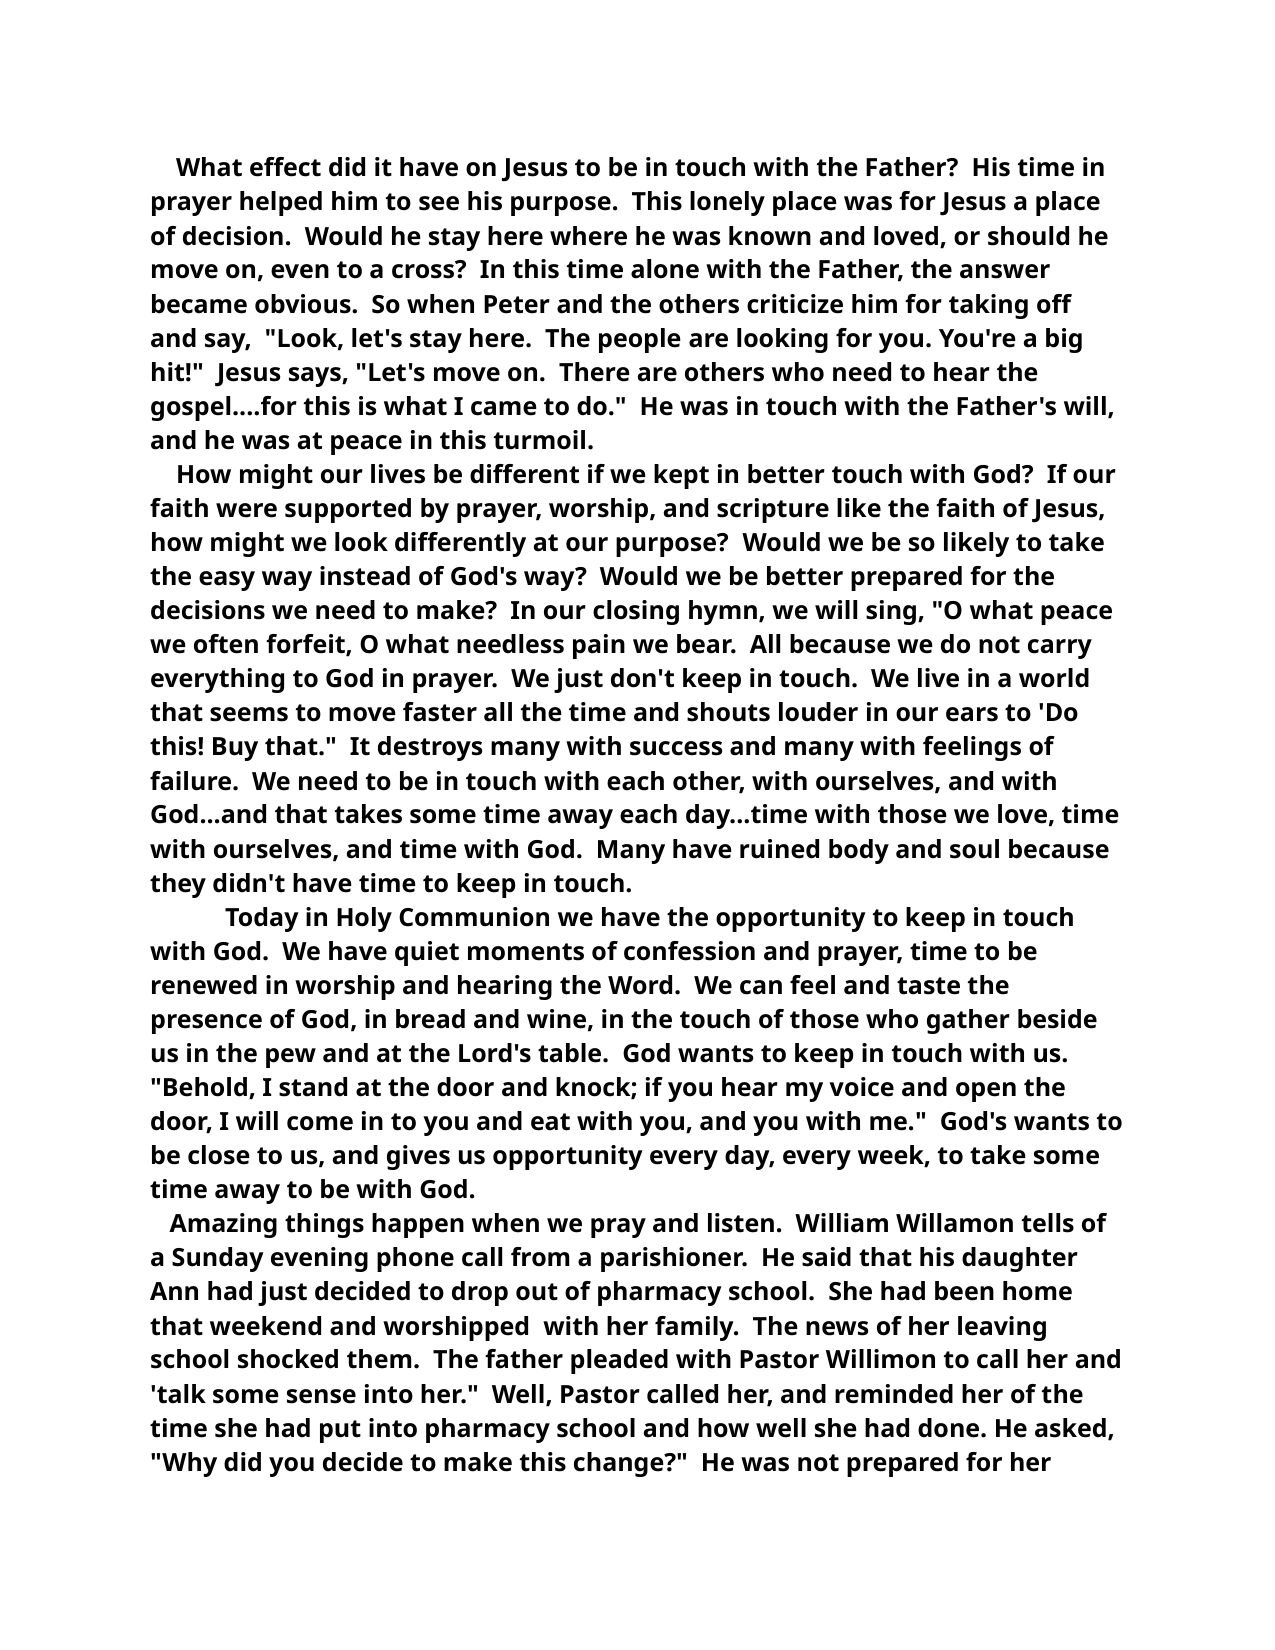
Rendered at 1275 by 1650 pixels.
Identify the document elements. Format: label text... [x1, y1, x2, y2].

text How might our lives be different if we kept in better touch with God? If our faith were supported by prayer, worship, and scripture like the faith of Jesus, how might we look differently at our purpose? Would we be so likely to take the easy way instead of God's way? Would we be better prepared for the decisions we need to make? In our closing hymn, we will sing, "O what peace we often forfeit, O what needless pain we bear. All because we do not carry everything to God in prayer. We just don't keep in touch. We live in a world that seems to move faster all the time and shouts louder in our ears to 'Do this! Buy that." It destroys many with success and many with feelings of failure. We need to be in touch with each other, with ourselves, and with God...and that takes some time away each day...time with those we love, time with ourselves, and time with God. Many have ruined body and soul because they didn't have time to keep in touch. [150, 457, 1125, 899]
text Today in Holy Communion we have the opportunity to keep in touch with God. We have quiet moments of confession and prayer, time to be renewed in worship and hearing the Word. We can feel and taste the presence of God, in bread and wine, in the touch of those who gather beside us in the pew and at the Lord's table. God wants to keep in touch with us. "Behold, I stand at the door and knock; if you hear my voice and open the door, I will come in to you and eat with you, and you with me." God's wants to be close to us, and gives us opportunity every day, every week, to take some time away to be with God. [150, 899, 1125, 1206]
text Amazing things happen when we pray and listen. William Willamon tells of a Sunday evening phone call from a parishioner. He said that his daughter Ann had just decided to drop out of pharmacy school. She had been home that weekend and worshipped with her family. The news of her leaving school shocked them. The father pleaded with Pastor Willimon to call her and 'talk some sense into her." Well, Pastor called her, and reminded her of the time she had put into pharmacy school and how well she had done. He asked, "Why did you decide to make this change?" He was not prepared for her [150, 1206, 1125, 1478]
text What effect did it have on Jesus to be in touch with the Father? His time in prayer helped him to see his purpose. This lonely place was for Jesus a place of decision. Would he stay here where he was known and loved, or should he move on, even to a cross? In this time alone with the Father, the answer became obvious. So when Peter and the others criticize him for taking off and say, "Look, let's stay here. The people are looking for you. You're a big hit!" Jesus says, "Let's move on. There are others who need to hear the gospel....for this is what I came to do." He was in touch with the Father's will, and he was at peace in this turmoil. [150, 150, 1125, 457]
